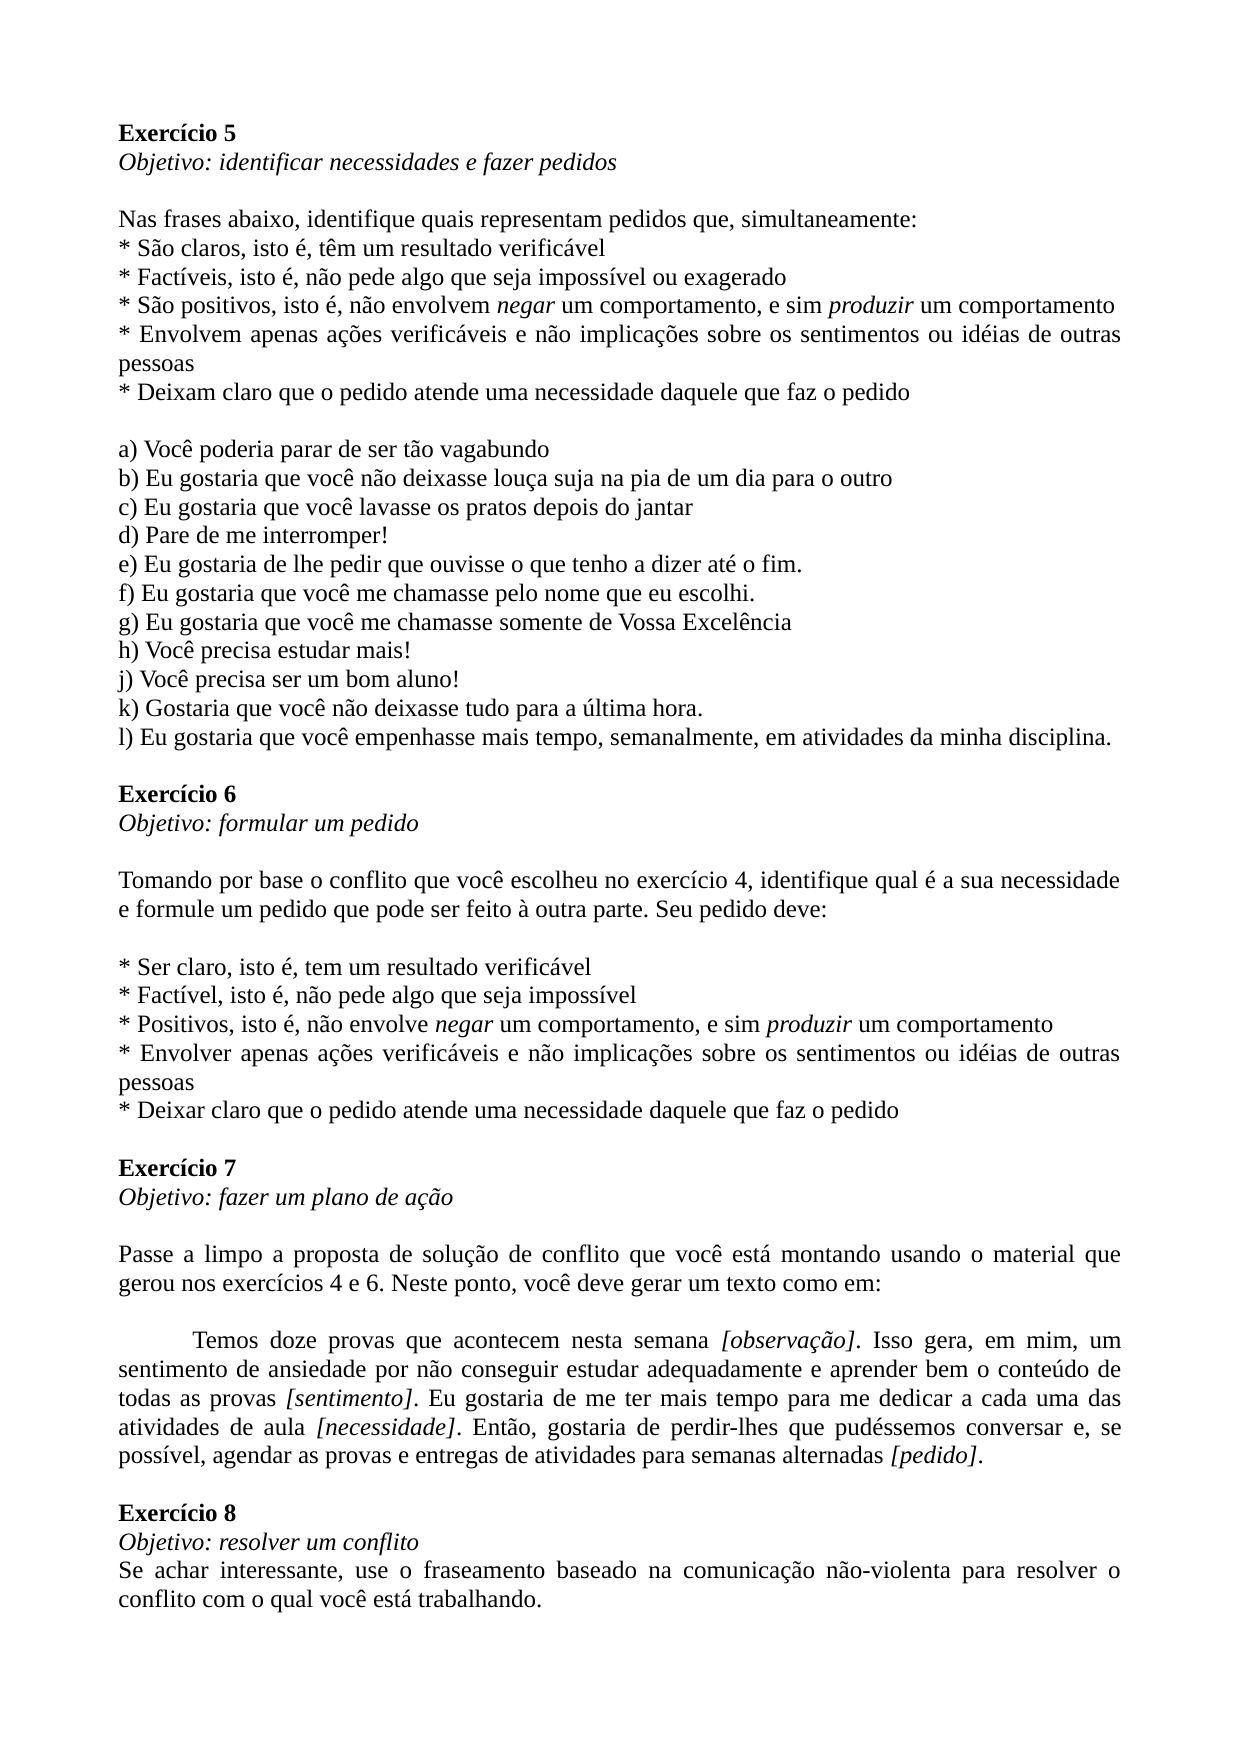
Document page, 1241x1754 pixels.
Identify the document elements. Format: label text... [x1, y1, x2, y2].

text Tomando por base o conflito que você escolheu no exercício 4, identifique qual é a sua necessidade e formule um pedido que pode ser feito à outra parte. Seu pedido deve: [118, 866, 1122, 923]
text * São claros, isto é, têm um resultado verificável [118, 233, 1122, 262]
text * Deixar claro que o pedido atende uma necessidade daquele que faz o pedido [118, 1096, 1122, 1124]
text e) Eu gostaria de lhe pedir que ouvisse o que tenho a dizer até o fim. [118, 549, 1122, 578]
text h) Você precisa estudar mais! [118, 636, 1122, 664]
text * Positivos, isto é, não envolve negar um comportamento, e sim produzir um comportamento [118, 1009, 1122, 1038]
text * Ser claro, isto é, tem um resultado verificável [118, 952, 1122, 981]
text c) Eu gostaria que você lavasse os pratos depois do jantar [118, 492, 1122, 521]
text l) Eu gostaria que você empenhasse mais tempo, semanalmente, em atividades da minha disciplina. [118, 722, 1122, 751]
text g) Eu gostaria que você me chamasse somente de Vossa Excelência [118, 607, 1122, 636]
text Objetivo: fazer um plano de ação [118, 1182, 1122, 1211]
text Exercício 7 [118, 1153, 1122, 1182]
text * Factível, isto é, não pede algo que seja impossível [118, 981, 1122, 1009]
text d) Pare de me interromper! [118, 521, 1122, 549]
text * Envolvem apenas ações verificáveis e não implicações sobre os sentimentos ou idéias de outras pessoas [118, 319, 1122, 377]
text Exercício 5 [118, 118, 1122, 147]
text Nas frases abaixo, identifique quais representam pedidos que, simultaneamente: [118, 204, 1122, 233]
text * São positivos, isto é, não envolvem negar um comportamento, e sim produzir um comportamento [118, 291, 1122, 319]
text Temos doze provas que acontecem nesta semana [observação]. Isso gera, em mim, um sentimento de ansiedade por não conseguir estudar adequadamente e aprender bem o conteúdo de todas as provas [sentimento]. Eu gostaria de me ter mais tempo para me dedicar a cada uma das atividades de aula [necessidade]. Então, gostaria de perdir-lhes que pudéssemos conversar e, se possível, agendar as provas e entregas de atividades para semanas alternadas [pedido]. [118, 1326, 1122, 1469]
text f) Eu gostaria que você me chamasse pelo nome que eu escolhi. [118, 578, 1122, 607]
text Objetivo: identificar necessidades e fazer pedidos [118, 147, 1122, 176]
text Exercício 6 [118, 779, 1122, 808]
text Exercício 8 [118, 1498, 1122, 1527]
text k) Gostaria que você não deixasse tudo para a última hora. [118, 693, 1122, 722]
text * Factíveis, isto é, não pede algo que seja impossível ou exagerado [118, 262, 1122, 291]
text j) Você precisa ser um bom aluno! [118, 664, 1122, 693]
text * Deixam claro que o pedido atende uma necessidade daquele que faz o pedido [118, 377, 1122, 406]
text Objetivo: formular um pedido [118, 808, 1122, 837]
text a) Você poderia parar de ser tão vagabundo [118, 434, 1122, 463]
text * Envolver apenas ações verificáveis e não implicações sobre os sentimentos ou idéias de outras pessoas [118, 1038, 1122, 1096]
text Passe a limpo a proposta de solução de conflito que você está montando usando o material que gerou nos exercícios 4 e 6. Neste ponto, você deve gerar um texto como em: [118, 1239, 1122, 1297]
text Objetivo: resolver um conflito [118, 1527, 1122, 1556]
text b) Eu gostaria que você não deixasse louça suja na pia de um dia para o outro [118, 463, 1122, 492]
text Se achar interessante, use o fraseamento baseado na comunicação não-violenta para resolver o conflito com o qual você está trabalhando. [118, 1556, 1122, 1613]
